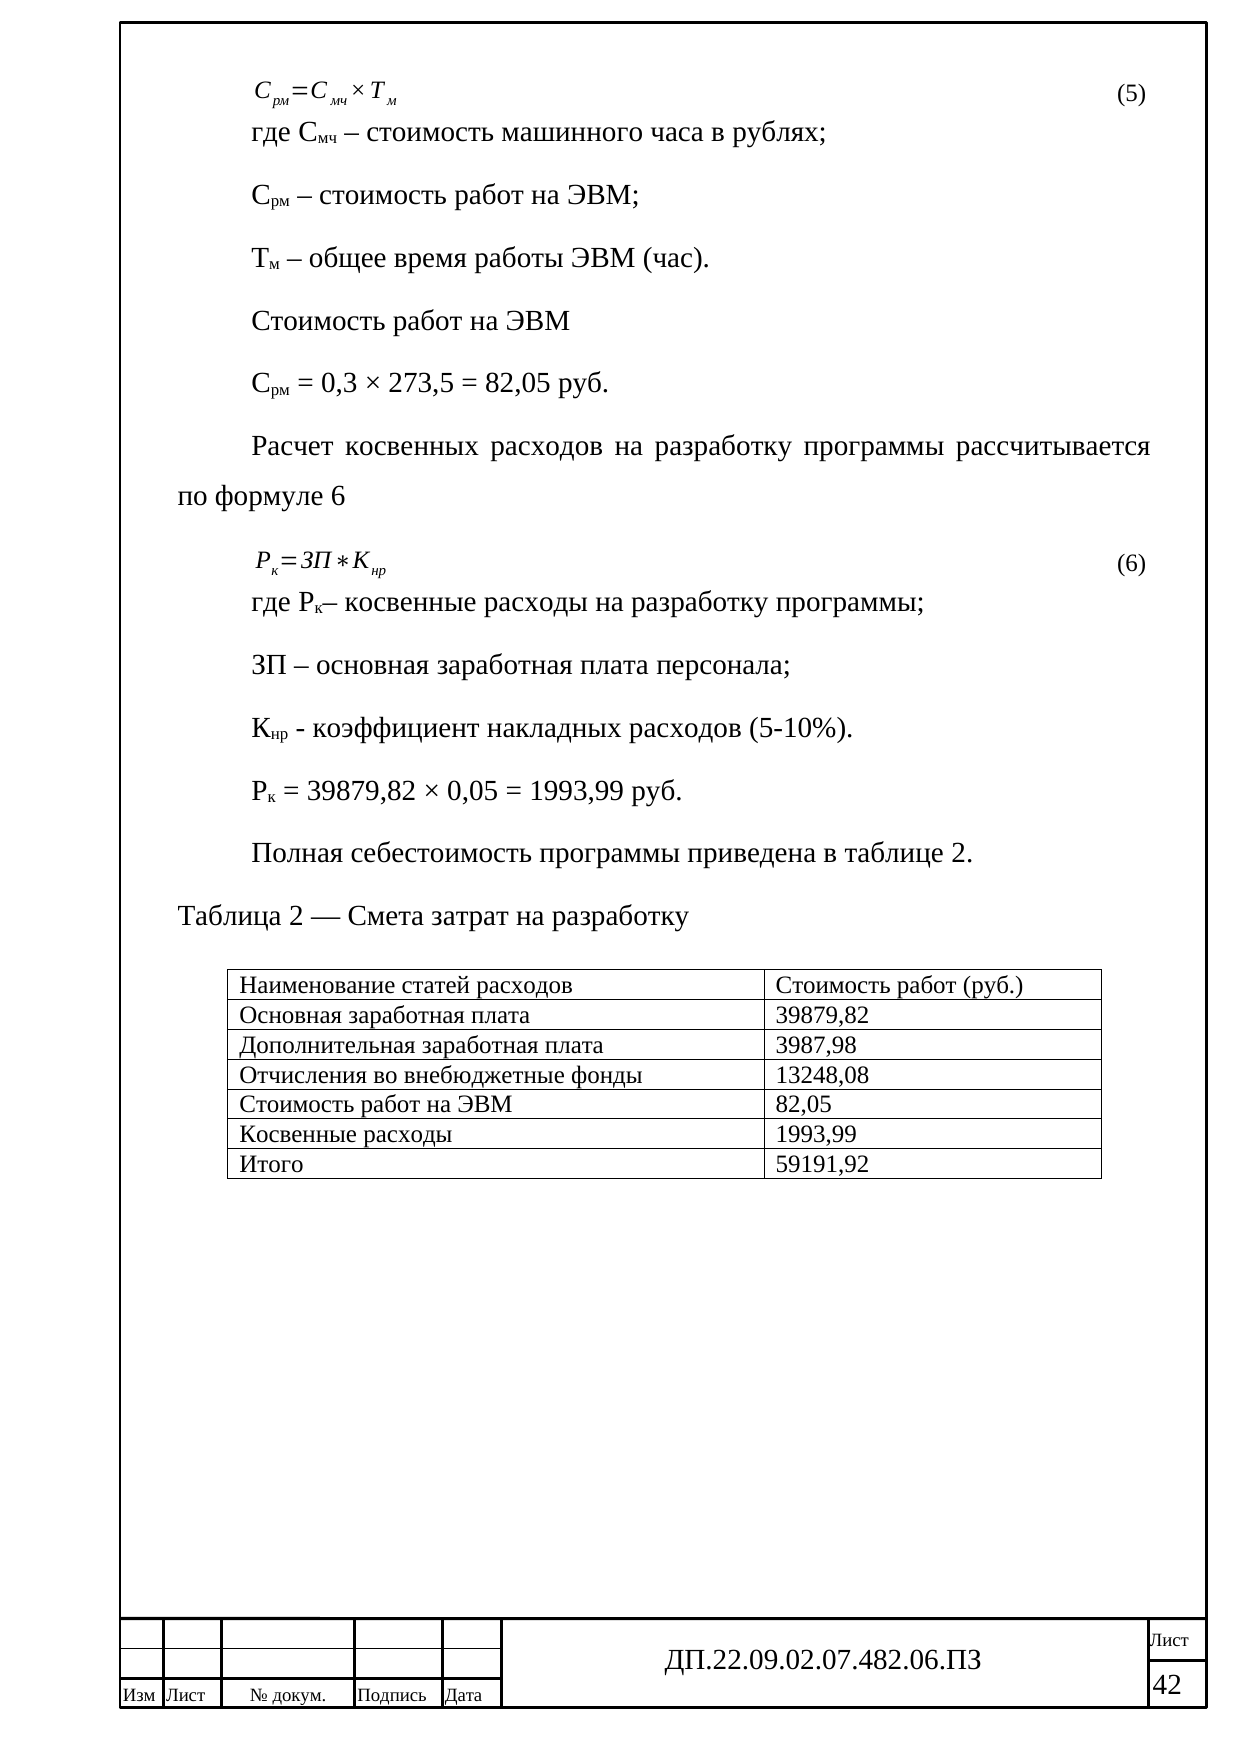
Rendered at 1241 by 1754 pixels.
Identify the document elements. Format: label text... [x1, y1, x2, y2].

table_header (5) [1043, 71, 1152, 114]
table_cell 82,05 [765, 1090, 1101, 1118]
text Рк = 39879,82 × 0,05 = 1993,99 руб. [177, 773, 1152, 806]
text где Смч – стоимость машинного часа в рублях; [177, 114, 1152, 148]
text Полная себестоимость программы приведена в таблице 2. [177, 835, 1152, 869]
table_cell 39879,82 [765, 1000, 1101, 1029]
text Тм – общее время работы ЭВМ (час). [177, 240, 1152, 273]
table_header [177, 71, 1043, 114]
text Срм – стоимость работ на ЭВМ; [177, 177, 1152, 211]
text Таблица 2 — Смета затрат на разработку [177, 898, 1152, 932]
table_header (6) [1043, 541, 1152, 584]
table_cell Отчисления во внебюджетные фонды [228, 1060, 764, 1088]
text Кнр - коэффициент накладных расходов (5-10%). [177, 710, 1152, 743]
text Стоимость работ на ЭВМ [177, 303, 1152, 336]
table_cell 59191,92 [765, 1149, 1101, 1178]
table_header [177, 541, 1043, 584]
table_cell Итого [228, 1149, 764, 1178]
table_header Стоимость работ (руб.) [765, 970, 1101, 999]
table_cell Стоимость работ на ЭВМ [228, 1090, 764, 1118]
text Срм = 0,3 × 273,5 = 82,05 руб. [177, 365, 1152, 399]
table_header Наименование статей расходов [228, 970, 764, 999]
text где Рк– косвенные расходы на разработку программы; [177, 584, 1152, 618]
table_cell 3987,98 [765, 1030, 1101, 1059]
text Расчет косвенных расходов на разработку программы рассчитывается по формуле 6 [177, 428, 1152, 512]
text ЗП – основная заработная плата персонала; [177, 647, 1152, 681]
table_cell 1993,99 [765, 1119, 1101, 1148]
table_cell Основная заработная плата [228, 1000, 764, 1029]
table_cell Косвенные расходы [228, 1119, 764, 1148]
table_cell Дополнительная заработная плата [228, 1030, 764, 1059]
table_cell 13248,08 [765, 1060, 1101, 1088]
